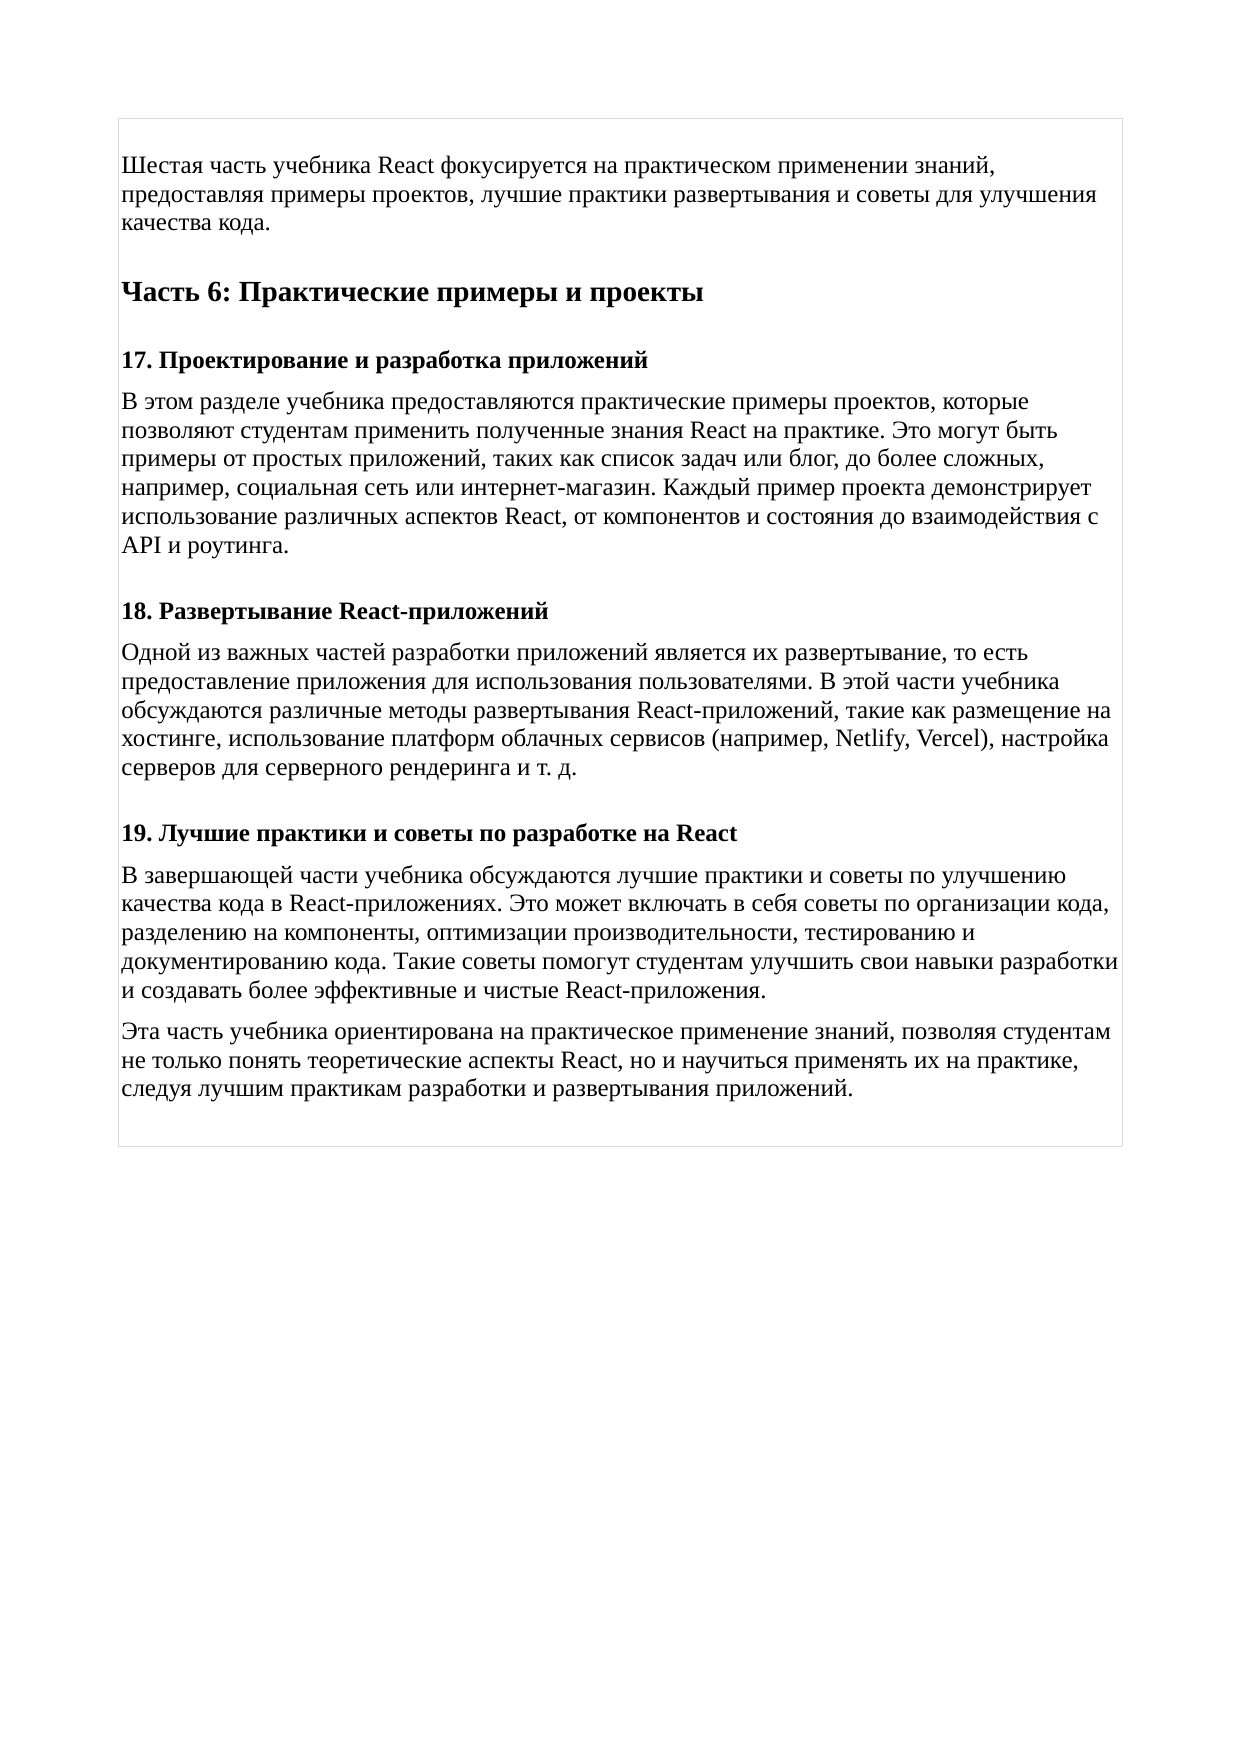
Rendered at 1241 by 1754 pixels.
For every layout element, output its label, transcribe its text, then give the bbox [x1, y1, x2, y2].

text Эта часть учебника ориентирована на практическое применение знаний, позволяя студентам не только понять теоретические аспекты React, но и научиться применять их на практике, следуя лучшим практикам разработки и развертывания приложений. [119, 1013, 1122, 1102]
text Одной из важных частей разработки приложений является их развертывание, то есть предоставление приложения для использования пользователями. В этой части учебника обсуждаются различные методы развертывания React-приложений, такие как размещение на хостинге, использование платформ облачных сервисов (например, Netlify, Vercel), настройка серверов для серверного рендеринга и т. д. [119, 634, 1122, 781]
subtitle 17. Проектирование и разработка приложений [119, 342, 1122, 373]
subtitle Часть 6: Практические примеры и проекты [119, 271, 1122, 307]
subtitle 19. Лучшие практики и советы по разработке на React [119, 815, 1122, 847]
text Шестая часть учебника React фокусируется на практическом применении знаний, предоставляя примеры проектов, лучшие практики развертывания и советы для улучшения качества кода. [119, 119, 1122, 236]
text В завершающей части учебника обсуждаются лучшие практики и советы по улучшению качества кода в React-приложениях. Это может включать в себя советы по организации кода, разделению на компоненты, оптимизации производительности, тестированию и документированию кода. Такие советы помогут студентам улучшить свои навыки разработки и создавать более эффективные и чистые React-приложения. [119, 857, 1122, 1003]
text В этом разделе учебника предоставляются практические примеры проектов, которые позволяют студентам применить полученные знания React на практике. Это могут быть примеры от простых приложений, таких как список задач или блог, до более сложных, например, социальная сеть или интернет-магазин. Каждый пример проекта демонстрирует использование различных аспектов React, от компонентов и состояния до взаимодействия с API и роутинга. [119, 383, 1122, 558]
subtitle 18. Развертывание React-приложений [119, 593, 1122, 625]
